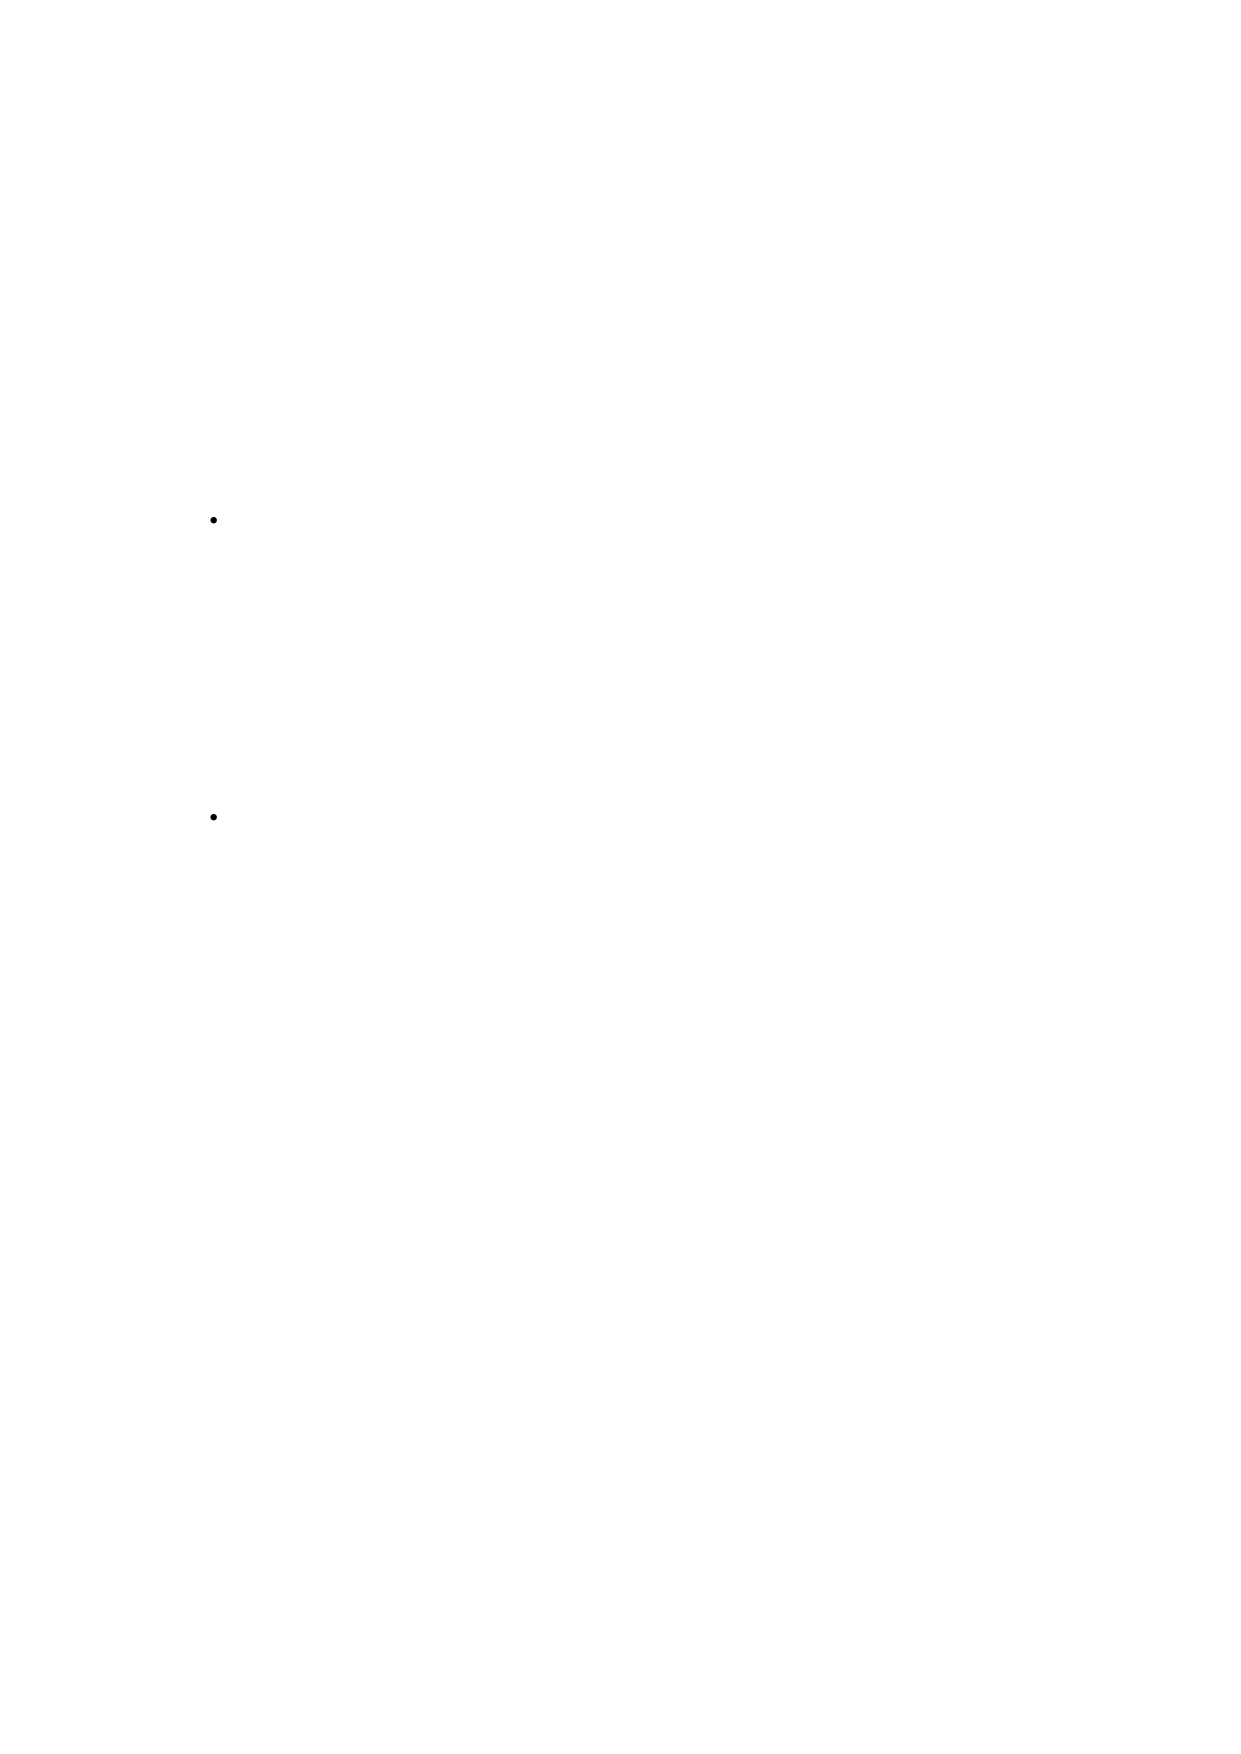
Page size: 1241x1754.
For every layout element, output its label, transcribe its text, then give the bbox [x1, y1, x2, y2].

list Implement unit and integration tests using frameworks like pytest . [209, 799, 1122, 834]
list Use caching tools like Redis to improve response times for frequently accessed data (e.g., search results). [209, 503, 1122, 576]
list Implement firewalls and rate limiting to prevent malicious activities. [209, 314, 1122, 348]
subtitle 2. Security [165, 118, 1122, 152]
list Secure sensitive data (e.g., passwords, payment information) using encryption. [209, 206, 1122, 279]
subtitle 4. Testing [165, 712, 1122, 746]
list Include automated API testing to ensure endpoints function as expected. [209, 869, 1122, 903]
list Optimize database queries to reduce server load. [209, 611, 1122, 645]
subtitle 3. Performance Optimization [165, 415, 1122, 449]
